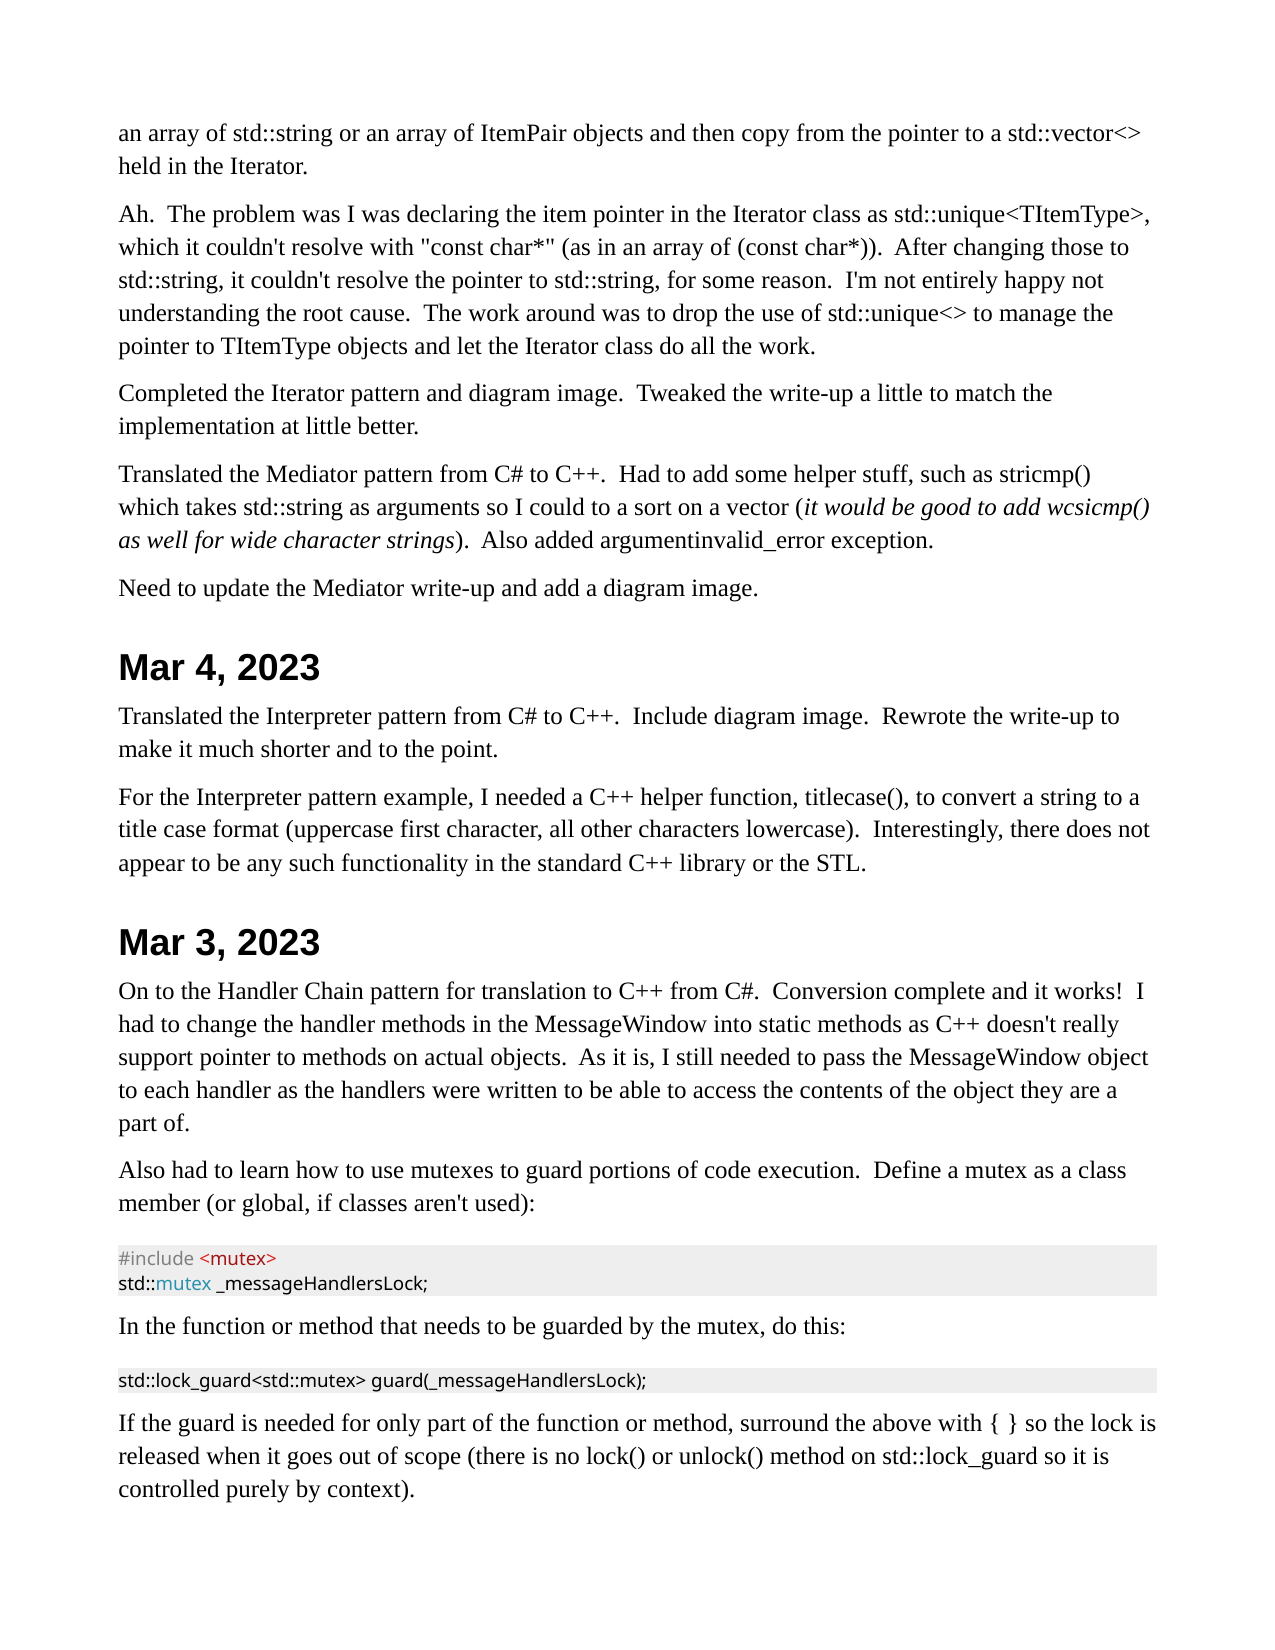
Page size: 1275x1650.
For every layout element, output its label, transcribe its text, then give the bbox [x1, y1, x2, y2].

text an array of std::string or an array of ItemPair objects and then copy from the pointer to a std::vector<> held in the Iterator. [118, 118, 1157, 180]
subtitle Mar 3, 2023 [118, 920, 1157, 963]
text Also had to learn how to use mutexes to guard portions of code execution. Define a mutex as a class member (or global, if classes aren't used): [118, 1156, 1157, 1217]
text In the function or method that needs to be guarded by the mutex, do this: [118, 1311, 1157, 1340]
subtitle Mar 4, 2023 [118, 645, 1157, 688]
text std::lock_guard<std::mutex> guard(_messageHandlersLock); [118, 1368, 1157, 1393]
text Need to update the Mediator write-up and add a diagram image. [118, 573, 1157, 601]
text Completed the Iterator pattern and diagram image. Tweaked the write-up a little to match the implementation at little better. [118, 378, 1157, 440]
text If the guard is needed for only part of the function or method, surround the above with { } so the lock is released when it goes out of scope (there is no lock() or unlock() method on std::lock_guard so it is controlled purely by context). [118, 1408, 1157, 1503]
text For the Interpreter pattern example, I needed a C++ helper function, titlecase(), to convert a string to a title case format (uppercase first character, all other characters lowercase). Interestingly, there does not appear to be any such functionality in the standard C++ library or the STL. [118, 782, 1157, 876]
text On to the Handler Chain pattern for translation to C++ from C#. Conversion complete and it works! I had to change the handler methods in the MessageWindow into static methods as C++ doesn't really support pointer to methods on actual objects. As it is, I still needed to pass the MessageWindow object to each handler as the handlers were written to be able to access the contents of the object they are a part of. [118, 976, 1157, 1137]
text Translated the Interpreter pattern from C# to C++. Include diagram image. Rewrote the write-up to make it much shorter and to the point. [118, 701, 1157, 763]
text std::mutex _messageHandlersLock; [118, 1271, 1157, 1296]
text Ah. The problem was I was declaring the item pointer in the Iterator class as std::unique<TItemType>, which it couldn't resolve with "const char*" (as in an array of (const char*)). After changing those to std::string, it couldn't resolve the pointer to std::string, for some reason. I'm not entirely happy not understanding the root cause. The work around was to drop the use of std::unique<> to manage the pointer to TItemType objects and let the Iterator class do all the work. [118, 199, 1157, 359]
text Translated the Mediator pattern from C# to C++. Had to add some helper stuff, such as stricmp() which takes std::string as arguments so I could to a sort on a vector (it would be good to add wcsicmp() as well for wide character strings). Also added argumentinvalid_error exception. [118, 459, 1157, 554]
text #include <mutex> [118, 1245, 1157, 1271]
